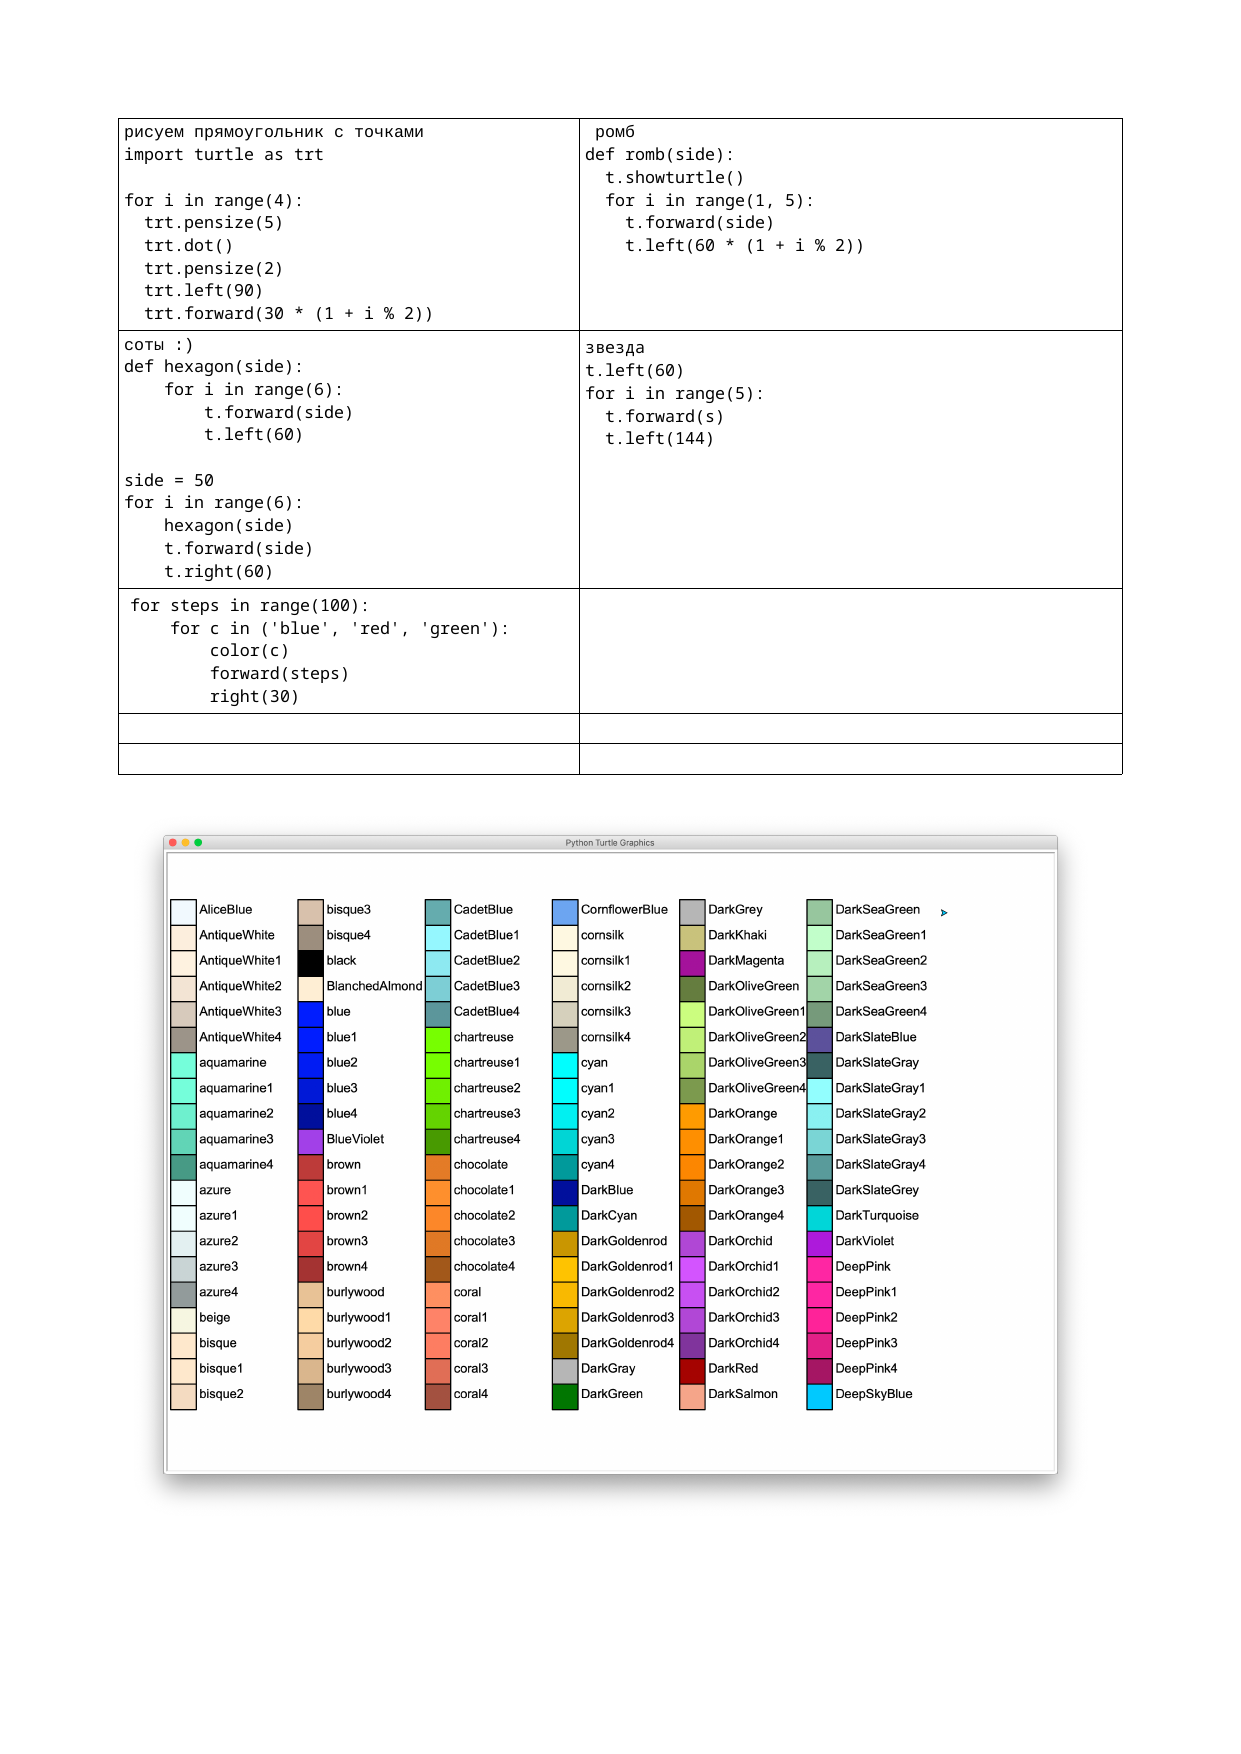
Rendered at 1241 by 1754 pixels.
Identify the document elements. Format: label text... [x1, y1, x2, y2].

table_cell [119, 714, 579, 743]
table_cell звезда t.left(60) for i in range(5): t.forward(s) t.left(144) [580, 331, 1122, 588]
table_cell соты :) def hexagon(side): for i in range(6): t.forward(side) t.left(60) side = 50 for i in range(6): hexagon(side) t.forward(side) t.right(60) [119, 331, 579, 588]
table_cell [119, 744, 579, 774]
picture [128, 811, 1093, 1521]
table_cell [580, 589, 1122, 713]
table_cell ромб def romb(side): t.showturtle() for i in range(1, 5): t.forward(side) t.left(60 * (1 + i % 2)) [580, 119, 1122, 330]
table_cell [580, 714, 1122, 743]
table_cell for steps in range(100): for c in ('blue', 'red', 'green'): color(c) forward(steps) right(30) [119, 589, 579, 713]
table_cell рисуем прямоугольник с точками import turtle as trt for i in range(4): trt.pensize(5) trt.dot() trt.pensize(2) trt.left(90) trt.forward(30 * (1 + i % 2)) [119, 119, 579, 330]
table_cell [580, 744, 1122, 774]
